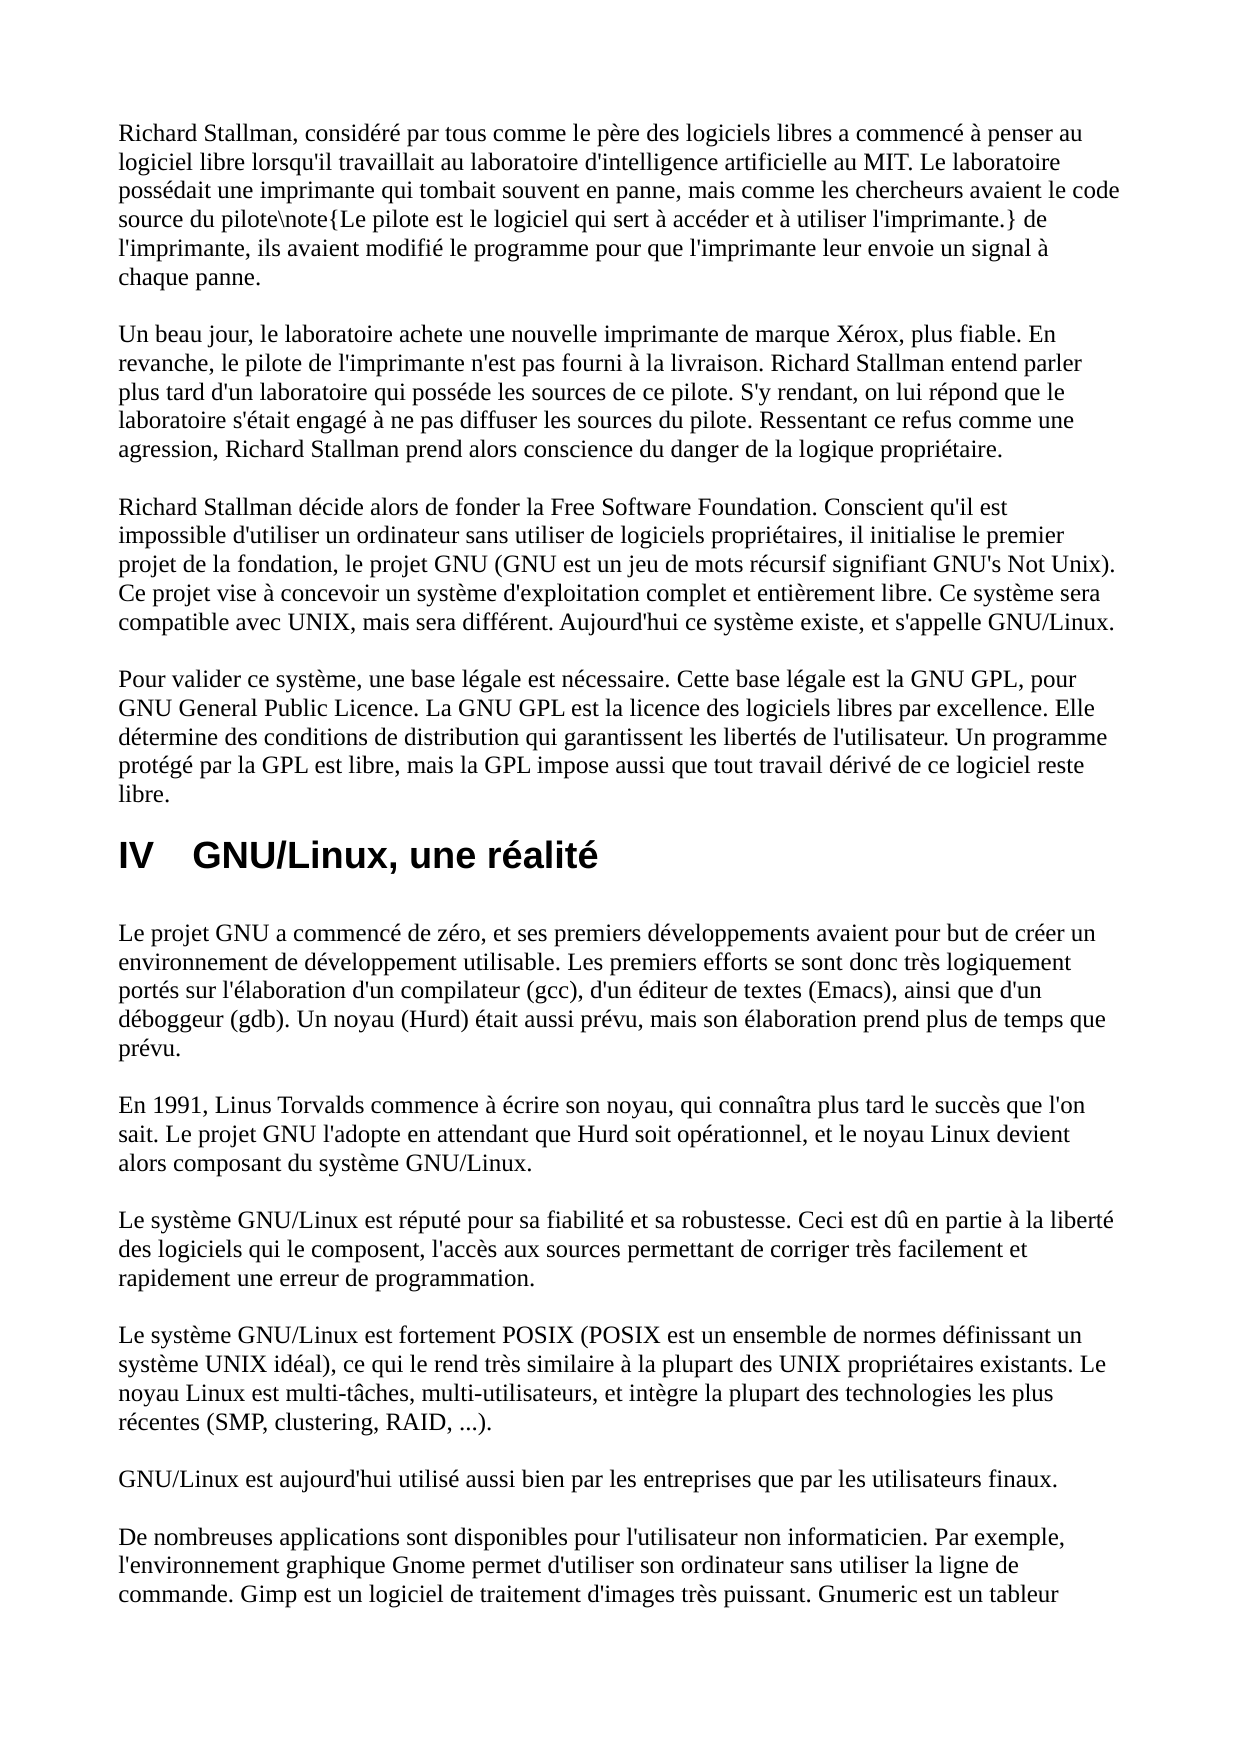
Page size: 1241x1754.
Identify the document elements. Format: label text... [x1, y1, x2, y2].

list Richard Stallman décide alors de fonder la Free Software Foundation. Conscient qu'il est impossible d'utiliser un ordinateur sans utiliser de logiciels propriétaires, il initialise le premier projet de la fondation, le projet GNU (GNU est un jeu de mots récursif signifiant GNU's Not Unix). Ce projet vise à concevoir un système d'exploitation complet et entièrement libre. Ce système sera compatible avec UNIX, mais sera différent. Aujourd'hui ce système existe, et s'appelle GNU/Linux. [118, 492, 1122, 636]
list Pour valider ce système, une base légale est nécessaire. Cette base légale est la GNU GPL, pour GNU General Public Licence. La GNU GPL est la licence des logiciels libres par excellence. Elle détermine des conditions de distribution qui garantissent les libertés de l'utilisateur. Un programme protégé par la GPL est libre, mais la GPL impose aussi que tout travail dérivé de ce logiciel reste libre. [118, 664, 1122, 808]
list GNU/Linux est aujourd'hui utilisé aussi bien par les entreprises que par les utilisateurs finaux. [118, 1464, 1122, 1493]
list Le système GNU/Linux est réputé pour sa fiabilité et sa robustesse. Ceci est dû en partie à la liberté des logiciels qui le composent, l'accès aux sources permettant de corriger très facilement et rapidement une erreur de programmation. [118, 1206, 1122, 1292]
list Le système GNU/Linux est fortement POSIX (POSIX est un ensemble de normes définissant un système UNIX idéal), ce qui le rend très similaire à la plupart des UNIX propriétaires existants. Le noyau Linux est multi-tâches, multi-utilisateurs, et intègre la plupart des technologies les plus récentes (SMP, clustering, RAID, ...). [118, 1321, 1122, 1436]
list Richard Stallman, considéré par tous comme le père des logiciels libres a commencé à penser au logiciel libre lorsqu'il travaillait au laboratoire d'intelligence artificielle au MIT. Le laboratoire possédait une imprimante qui tombait souvent en panne, mais comme les chercheurs avaient le code source du pilote\note{Le pilote est le logiciel qui sert à accéder et à utiliser l'imprimante.} de l'imprimante, ils avaient modifié le programme pour que l'imprimante leur envoie un signal à chaque panne. [118, 118, 1122, 291]
list De nombreuses applications sont disponibles pour l'utilisateur non informaticien. Par exemple, l'environnement graphique Gnome permet d'utiliser son ordinateur sans utiliser la ligne de commande. Gimp est un logiciel de traitement d'images très puissant. Gnumeric est un tableur [118, 1522, 1122, 1608]
list Un beau jour, le laboratoire achete une nouvelle imprimante de marque Xérox, plus fiable. En revanche, le pilote de l'imprimante n'est pas fourni à la livraison. Richard Stallman entend parler plus tard d'un laboratoire qui posséde les sources de ce pilote. S'y rendant, on lui répond que le laboratoire s'était engagé à ne pas diffuser les sources du pilote. Ressentant ce refus comme une agression, Richard Stallman prend alors conscience du danger de la logique propriétaire. [118, 319, 1122, 463]
list Le projet GNU a commencé de zéro, et ses premiers développements avaient pour but de créer un environnement de développement utilisable. Les premiers efforts se sont donc très logiquement portés sur l'élaboration d'un compilateur (gcc), d'un éditeur de textes (Emacs), ainsi que d'un déboggeur (gdb). Un noyau (Hurd) était aussi prévu, mais son élaboration prend plus de temps que prévu. [118, 918, 1122, 1062]
list En 1991, Linus Torvalds commence à écrire son noyau, qui connaîtra plus tard le succès que l'on sait. Le projet GNU l'adopte en attendant que Hurd soit opérationnel, et le noyau Linux devient alors composant du système GNU/Linux. [118, 1091, 1122, 1177]
subtitle GNU/Linux, une réalité [118, 833, 1122, 877]
